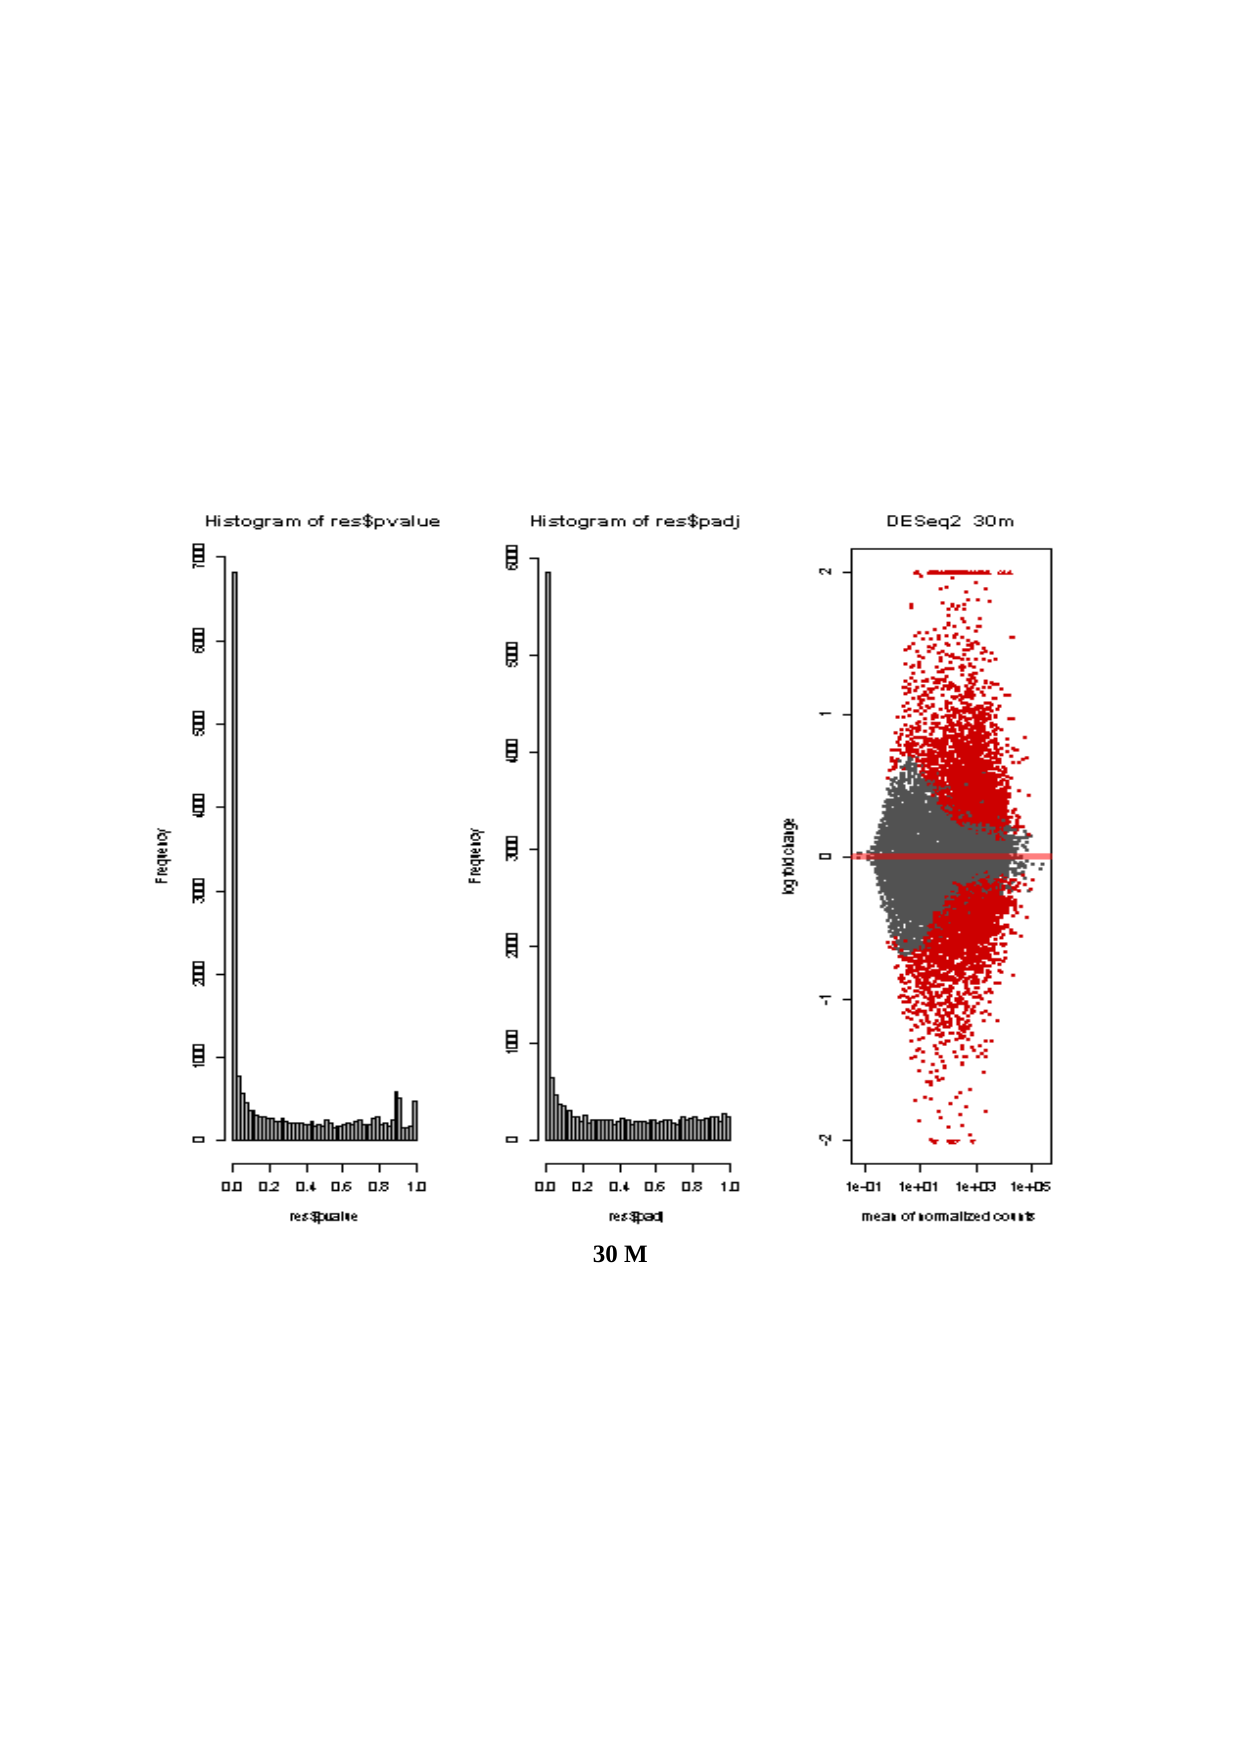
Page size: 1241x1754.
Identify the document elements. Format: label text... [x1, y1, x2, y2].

picture [150, 489, 1090, 1240]
text 30 M [118, 489, 1122, 1268]
